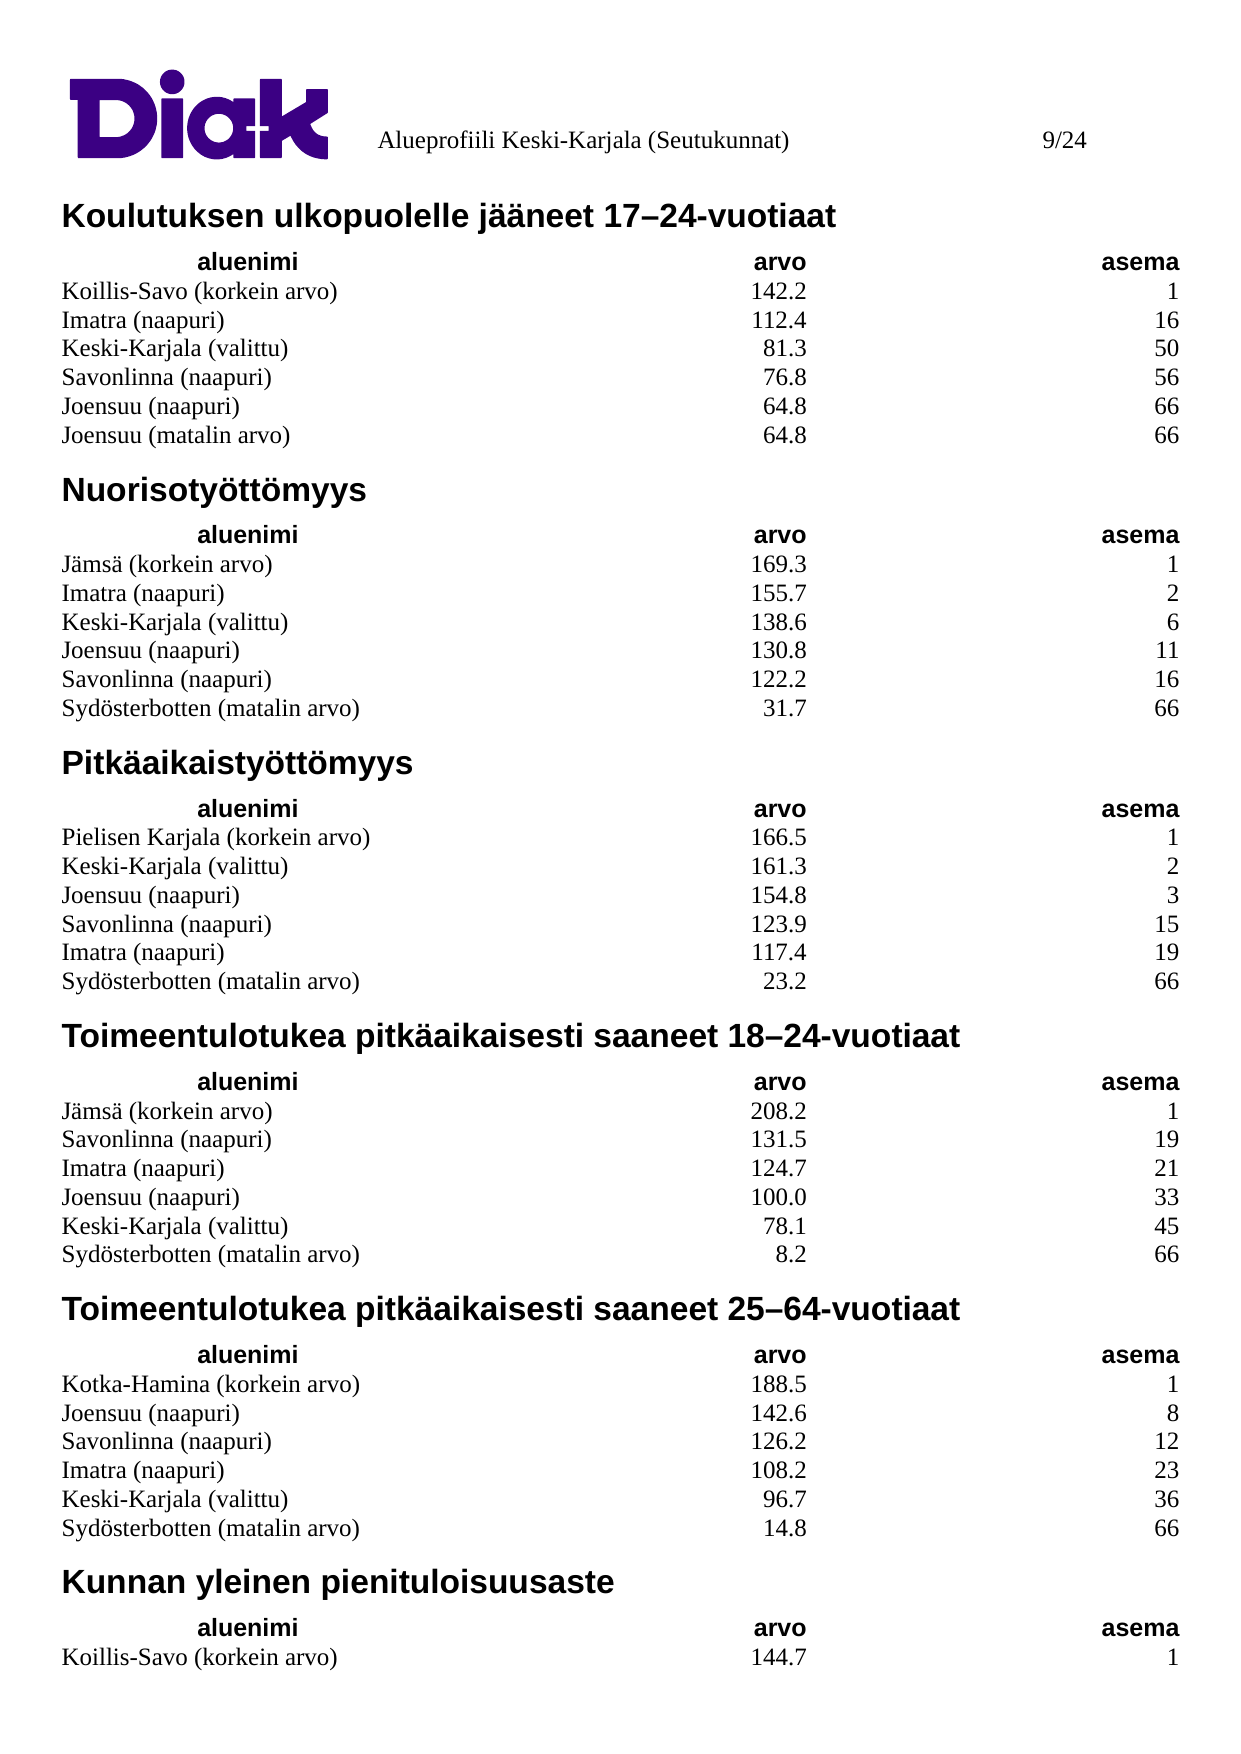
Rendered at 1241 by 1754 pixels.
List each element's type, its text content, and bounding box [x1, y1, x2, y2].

subtitle Kunnan yleinen pienituloisuusaste [61, 1562, 1179, 1601]
table_cell 64.8 [434, 420, 806, 448]
table_cell 112.4 [434, 305, 806, 333]
table_cell Koillis-Savo (korkein arvo) [61, 276, 434, 305]
table_cell Sydösterbotten (matalin arvo) [61, 1240, 434, 1268]
table_cell Pielisen Karjala (korkein arvo) [61, 823, 434, 851]
subtitle Nuorisotyöttömyys [61, 469, 1179, 508]
table_cell 108.2 [434, 1455, 806, 1484]
table_header aluenimi [61, 1340, 434, 1369]
table_cell 138.6 [434, 607, 806, 636]
table_cell Savonlinna (naapuri) [61, 362, 434, 391]
table_cell 161.3 [434, 851, 806, 880]
table_cell 1 [806, 549, 1179, 578]
table_cell 23 [806, 1455, 1179, 1484]
table_cell 100.0 [434, 1182, 806, 1211]
table_cell 56 [806, 362, 1179, 391]
table_cell Savonlinna (naapuri) [61, 664, 434, 693]
table_cell 50 [806, 334, 1179, 362]
table_header asema [806, 521, 1179, 549]
table_cell 76.8 [434, 362, 806, 391]
table_header aluenimi [61, 247, 434, 276]
table_cell Joensuu (naapuri) [61, 1182, 434, 1211]
table_cell Keski-Karjala (valittu) [61, 1484, 434, 1513]
table_header arvo [434, 1340, 806, 1369]
table_cell 131.5 [434, 1125, 806, 1153]
table_cell 2 [806, 578, 1179, 607]
table_header aluenimi [61, 1614, 434, 1642]
table_header arvo [434, 1067, 806, 1096]
table_header arvo [434, 521, 806, 549]
table_cell Keski-Karjala (valittu) [61, 1211, 434, 1239]
table_cell 19 [806, 1125, 1179, 1153]
table_cell 23.2 [434, 966, 806, 995]
table_cell 66 [806, 391, 1179, 420]
table_header arvo [434, 794, 806, 822]
table_cell 16 [806, 664, 1179, 693]
subtitle Pitkäaikaistyöttömyys [61, 743, 1179, 781]
table_cell 124.7 [434, 1153, 806, 1182]
table_cell 81.3 [434, 334, 806, 362]
table_cell 8 [806, 1398, 1179, 1426]
table_cell Joensuu (naapuri) [61, 636, 434, 664]
table_cell 142.6 [434, 1398, 806, 1426]
table_cell 155.7 [434, 578, 806, 607]
table_cell Imatra (naapuri) [61, 938, 434, 966]
table_cell 1 [806, 1642, 1179, 1671]
table_cell 8.2 [434, 1240, 806, 1268]
table_cell Savonlinna (naapuri) [61, 1426, 434, 1455]
table_header aluenimi [61, 1067, 434, 1096]
table_cell 3 [806, 880, 1179, 909]
table_cell Joensuu (matalin arvo) [61, 420, 434, 448]
table_cell 2 [806, 851, 1179, 880]
table_cell 12 [806, 1426, 1179, 1455]
table_cell 11 [806, 636, 1179, 664]
table_cell 1 [806, 276, 1179, 305]
table_cell 45 [806, 1211, 1179, 1239]
table_cell Sydösterbotten (matalin arvo) [61, 693, 434, 722]
table_cell Koillis-Savo (korkein arvo) [61, 1642, 434, 1671]
table_cell Jämsä (korkein arvo) [61, 549, 434, 578]
table_cell 21 [806, 1153, 1179, 1182]
table_cell 117.4 [434, 938, 806, 966]
table_header aluenimi [61, 521, 434, 549]
subtitle Toimeentulotukea pitkäaikaisesti saaneet 25–64-vuotiaat [61, 1289, 1179, 1328]
table_cell 66 [806, 693, 1179, 722]
table_header arvo [434, 1614, 806, 1642]
table_cell Imatra (naapuri) [61, 1455, 434, 1484]
subtitle Koulutuksen ulkopuolelle jääneet 17–24-vuotiaat [61, 196, 1179, 235]
table_cell 142.2 [434, 276, 806, 305]
table_cell 166.5 [434, 823, 806, 851]
table_cell 154.8 [434, 880, 806, 909]
table_cell 78.1 [434, 1211, 806, 1239]
table_cell Sydösterbotten (matalin arvo) [61, 1513, 434, 1541]
table_cell 16 [806, 305, 1179, 333]
table_header asema [806, 247, 1179, 276]
table_cell 122.2 [434, 664, 806, 693]
table_cell 188.5 [434, 1369, 806, 1398]
table_header asema [806, 1614, 1179, 1642]
table_header asema [806, 1340, 1179, 1369]
table_cell 66 [806, 420, 1179, 448]
table_cell 19 [806, 938, 1179, 966]
table_cell Imatra (naapuri) [61, 578, 434, 607]
table_cell 144.7 [434, 1642, 806, 1671]
table_cell 123.9 [434, 909, 806, 937]
table_cell Savonlinna (naapuri) [61, 1125, 434, 1153]
table_cell 15 [806, 909, 1179, 937]
table_cell 1 [806, 1096, 1179, 1124]
subtitle Toimeentulotukea pitkäaikaisesti saaneet 18–24-vuotiaat [61, 1016, 1179, 1054]
table_cell 66 [806, 966, 1179, 995]
table_header aluenimi [61, 794, 434, 822]
table_cell 96.7 [434, 1484, 806, 1513]
table_cell 66 [806, 1513, 1179, 1541]
table_cell 64.8 [434, 391, 806, 420]
table_cell Keski-Karjala (valittu) [61, 334, 434, 362]
table_header arvo [434, 247, 806, 276]
table_cell 208.2 [434, 1096, 806, 1124]
table_cell 126.2 [434, 1426, 806, 1455]
table_cell 169.3 [434, 549, 806, 578]
table_header asema [806, 794, 1179, 822]
table_header asema [806, 1067, 1179, 1096]
table_cell Joensuu (naapuri) [61, 391, 434, 420]
table_cell Savonlinna (naapuri) [61, 909, 434, 937]
table_cell 31.7 [434, 693, 806, 722]
table_cell Jämsä (korkein arvo) [61, 1096, 434, 1124]
table_cell Sydösterbotten (matalin arvo) [61, 966, 434, 995]
table_cell 6 [806, 607, 1179, 636]
table_cell 1 [806, 823, 1179, 851]
table_cell Imatra (naapuri) [61, 305, 434, 333]
table_cell Keski-Karjala (valittu) [61, 607, 434, 636]
table_cell 66 [806, 1240, 1179, 1268]
table_cell 33 [806, 1182, 1179, 1211]
table_cell Imatra (naapuri) [61, 1153, 434, 1182]
table_cell 36 [806, 1484, 1179, 1513]
table_cell 1 [806, 1369, 1179, 1398]
table_cell 130.8 [434, 636, 806, 664]
table_cell Joensuu (naapuri) [61, 880, 434, 909]
table_cell Kotka-Hamina (korkein arvo) [61, 1369, 434, 1398]
table_cell Joensuu (naapuri) [61, 1398, 434, 1426]
table_cell Keski-Karjala (valittu) [61, 851, 434, 880]
table_cell 14.8 [434, 1513, 806, 1541]
